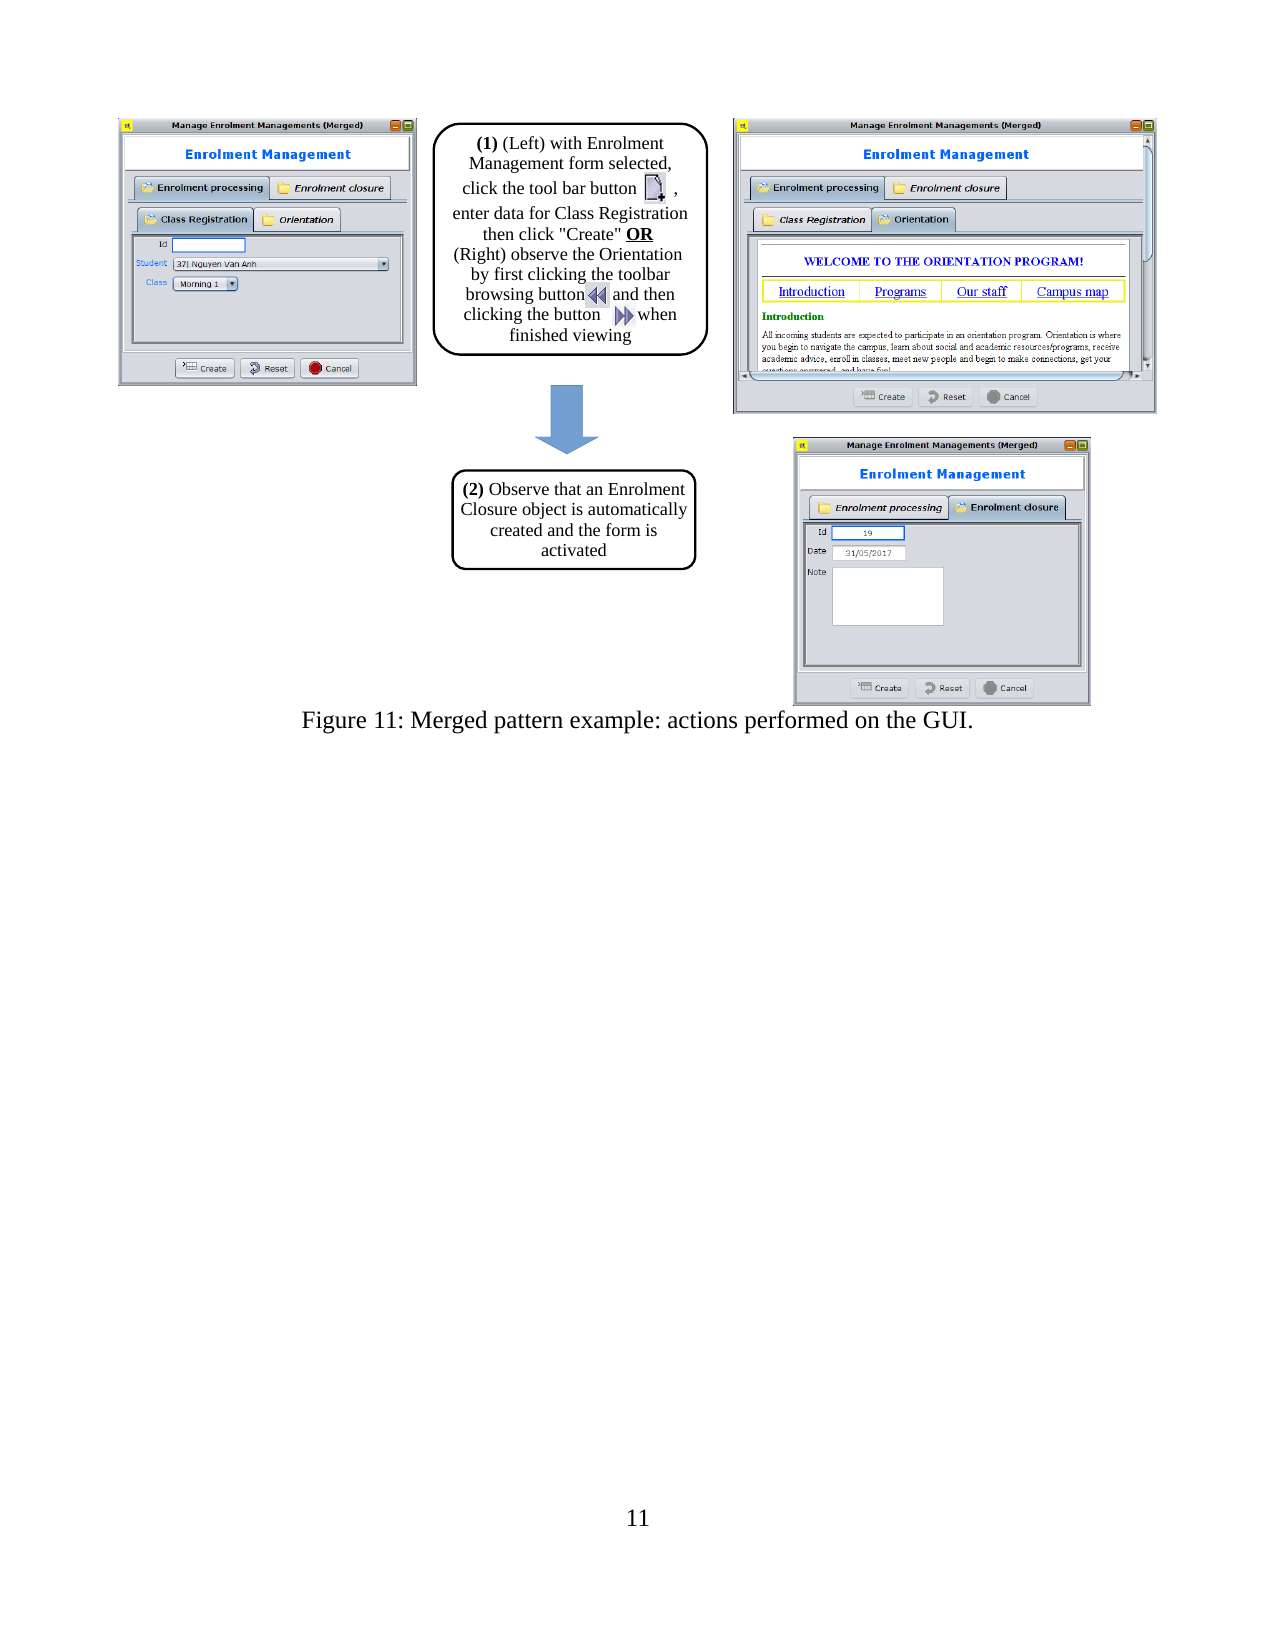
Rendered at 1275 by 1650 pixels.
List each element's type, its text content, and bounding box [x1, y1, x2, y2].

text Figure 11: Merged pattern example: actions performed on the GUI. [118, 130, 1157, 734]
